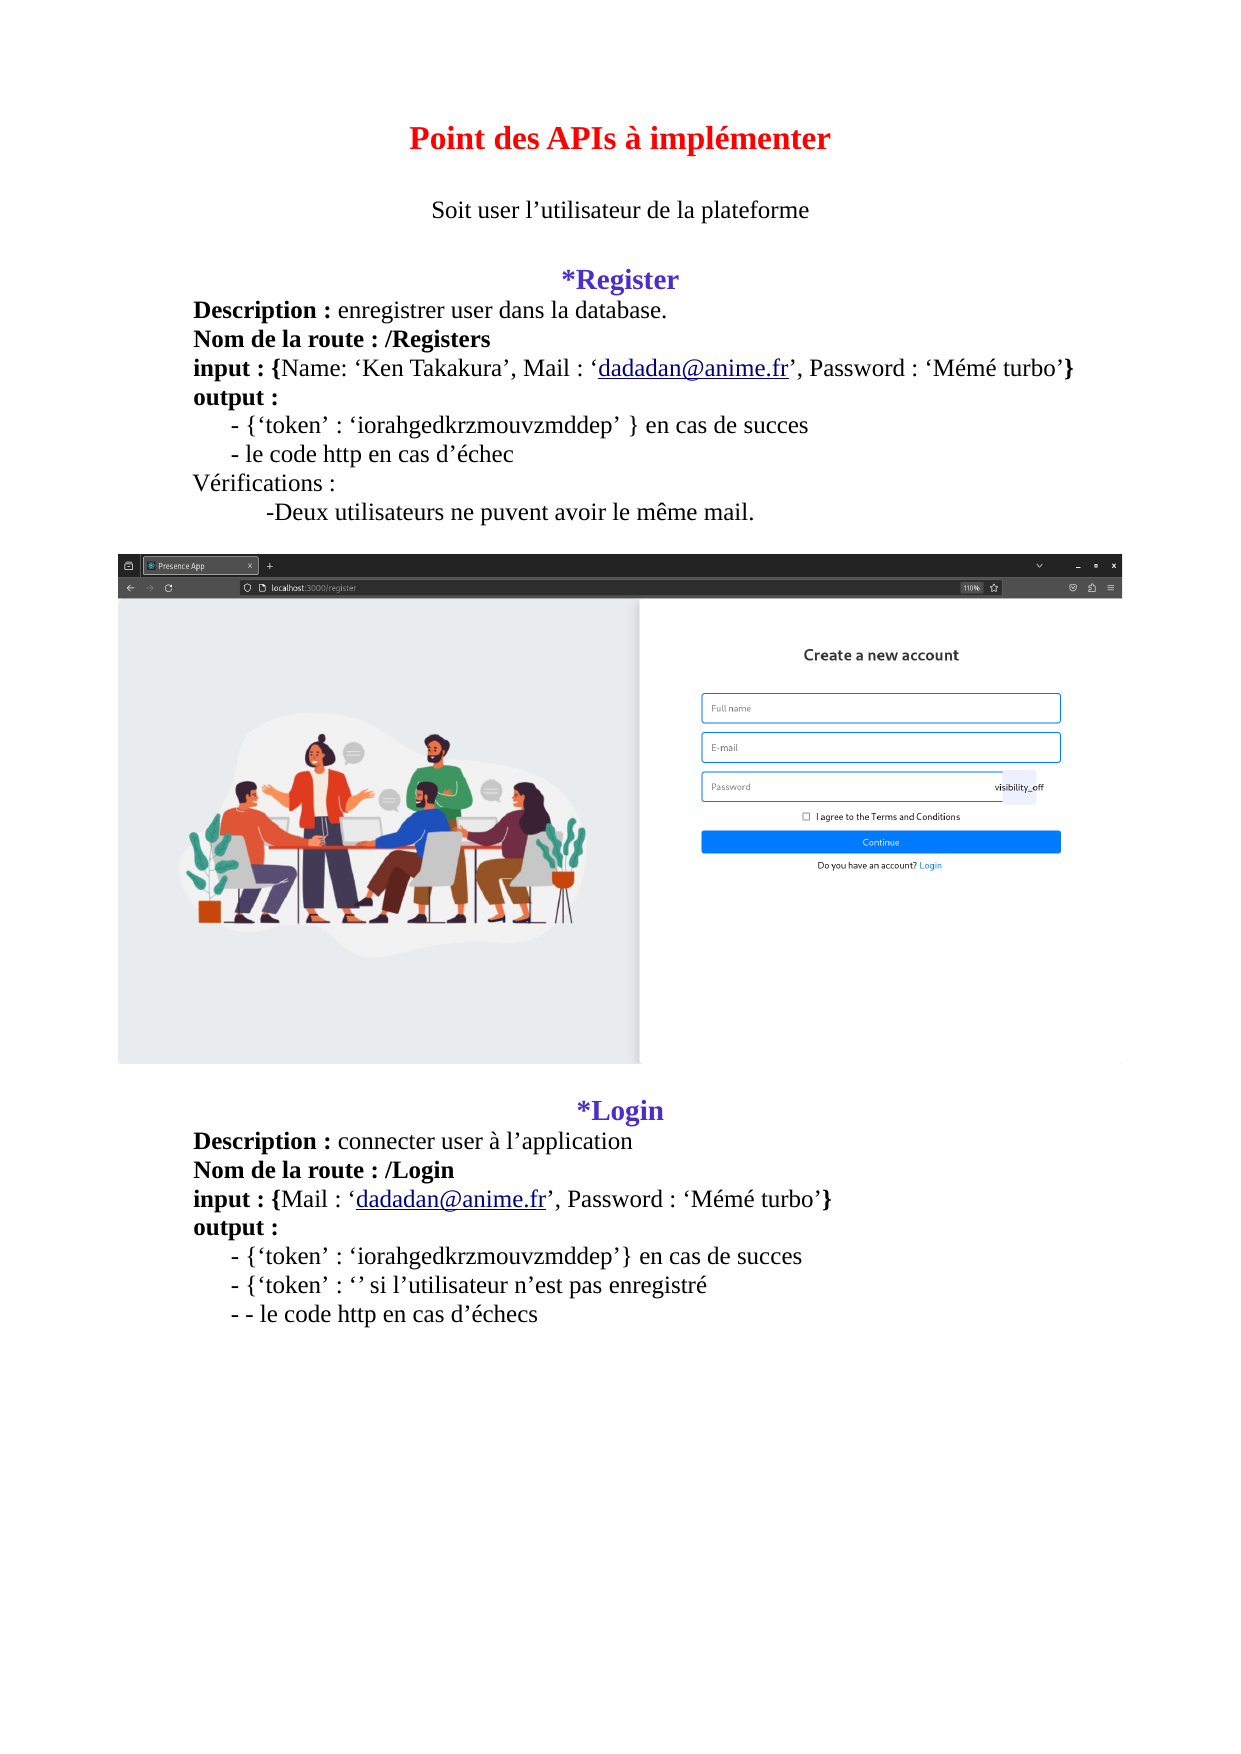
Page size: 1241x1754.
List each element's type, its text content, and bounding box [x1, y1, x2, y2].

list Nom de la route : /Login [156, 1155, 1122, 1184]
list output : [156, 382, 1122, 410]
list output : [156, 1212, 1122, 1241]
text Vérifications : [118, 468, 1122, 497]
text *Register [118, 262, 1122, 295]
list - le code http en cas d’échec [193, 439, 1122, 468]
text *Login [118, 1093, 1122, 1126]
list - {‘token’ : ‘iorahgedkrzmouvzmddep’ } en cas de succes [193, 410, 1122, 439]
list input : {Name: ‘Ken Takakura’, Mail : ‘dadadan@anime.fr’, Password : ‘Mémé turbo’} [156, 353, 1122, 382]
list Nom de la route : /Registers [156, 324, 1122, 353]
list Description : enregistrer user dans la database. [156, 295, 1122, 324]
list - - le code http en cas d’échecs [193, 1299, 1122, 1327]
picture [118, 554, 1123, 1064]
list Description : connecter user à l’application [156, 1126, 1122, 1155]
list - {‘token’ : ‘’ si l’utilisateur n’est pas enregistré [193, 1270, 1122, 1299]
list input : {Mail : ‘dadadan@anime.fr’, Password : ‘Mémé turbo’} [156, 1184, 1122, 1212]
text -Deux utilisateurs ne puvent avoir le même mail. [118, 497, 1122, 525]
list - {‘token’ : ‘iorahgedkrzmouvzmddep’} en cas de succes [193, 1241, 1122, 1270]
text Point des APIs à implémenter [118, 118, 1122, 156]
text Soit user l’utilisateur de la plateforme [118, 195, 1122, 223]
